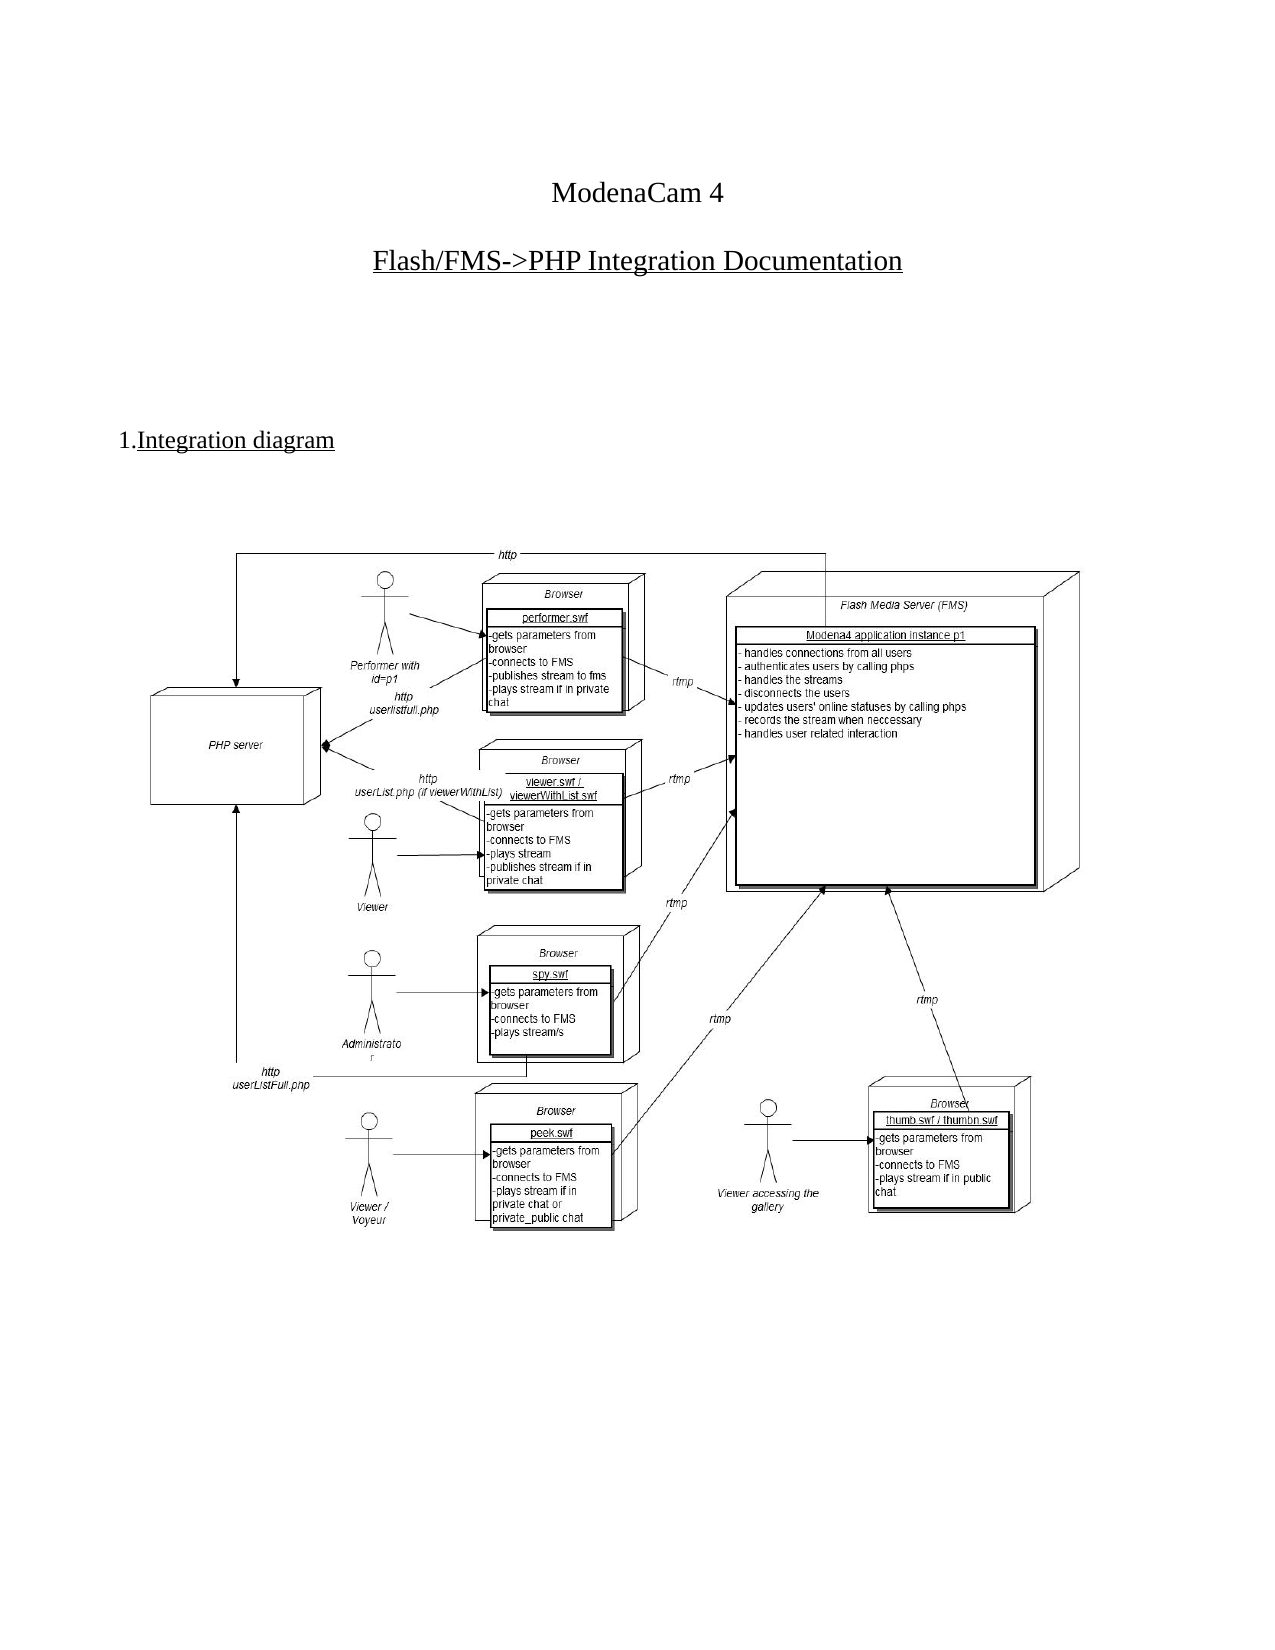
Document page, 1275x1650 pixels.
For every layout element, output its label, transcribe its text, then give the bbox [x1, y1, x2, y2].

text Flash/FMS->PHP Integration Documentation [118, 243, 1157, 276]
list Integration diagram [118, 425, 1157, 453]
text ModenaCam 4 [118, 176, 1157, 209]
